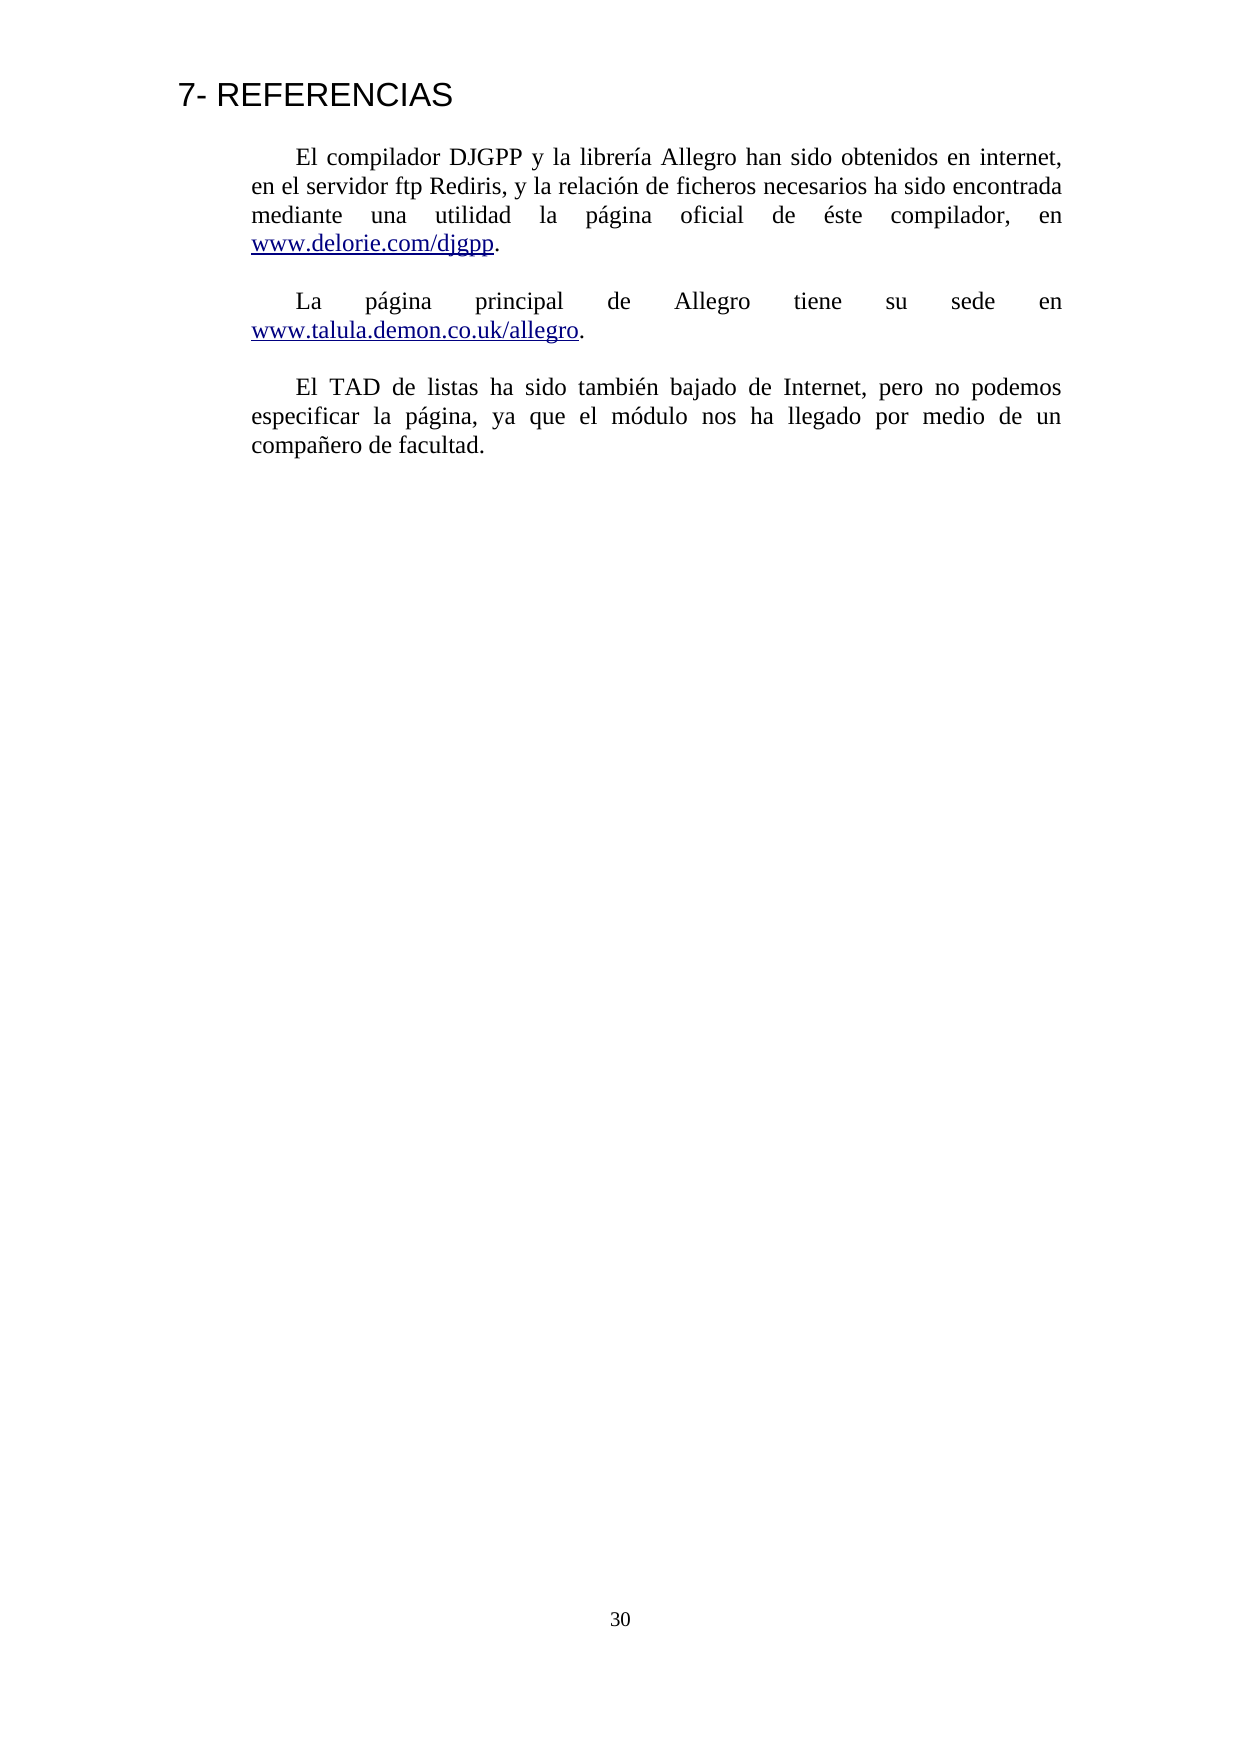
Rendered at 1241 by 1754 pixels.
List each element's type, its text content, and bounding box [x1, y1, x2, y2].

text El compilador DJGPP y la librería Allegro han sido obtenidos en internet, en el servidor ftp Rediris, y la relación de ficheros necesarios ha sido encontrada mediante una utilidad la página oficial de éste compilador, en www.delorie.com/djgpp. [251, 142, 1063, 257]
text El TAD de listas ha sido también bajado de Internet, pero no podemos especificar la página, ya que el módulo nos ha llegado por medio de un compañero de facultad. [251, 372, 1063, 458]
list REFERENCIAS [177, 75, 1063, 113]
text La página principal de Allegro tiene su sede en www.talula.demon.co.uk/allegro. [251, 286, 1063, 343]
